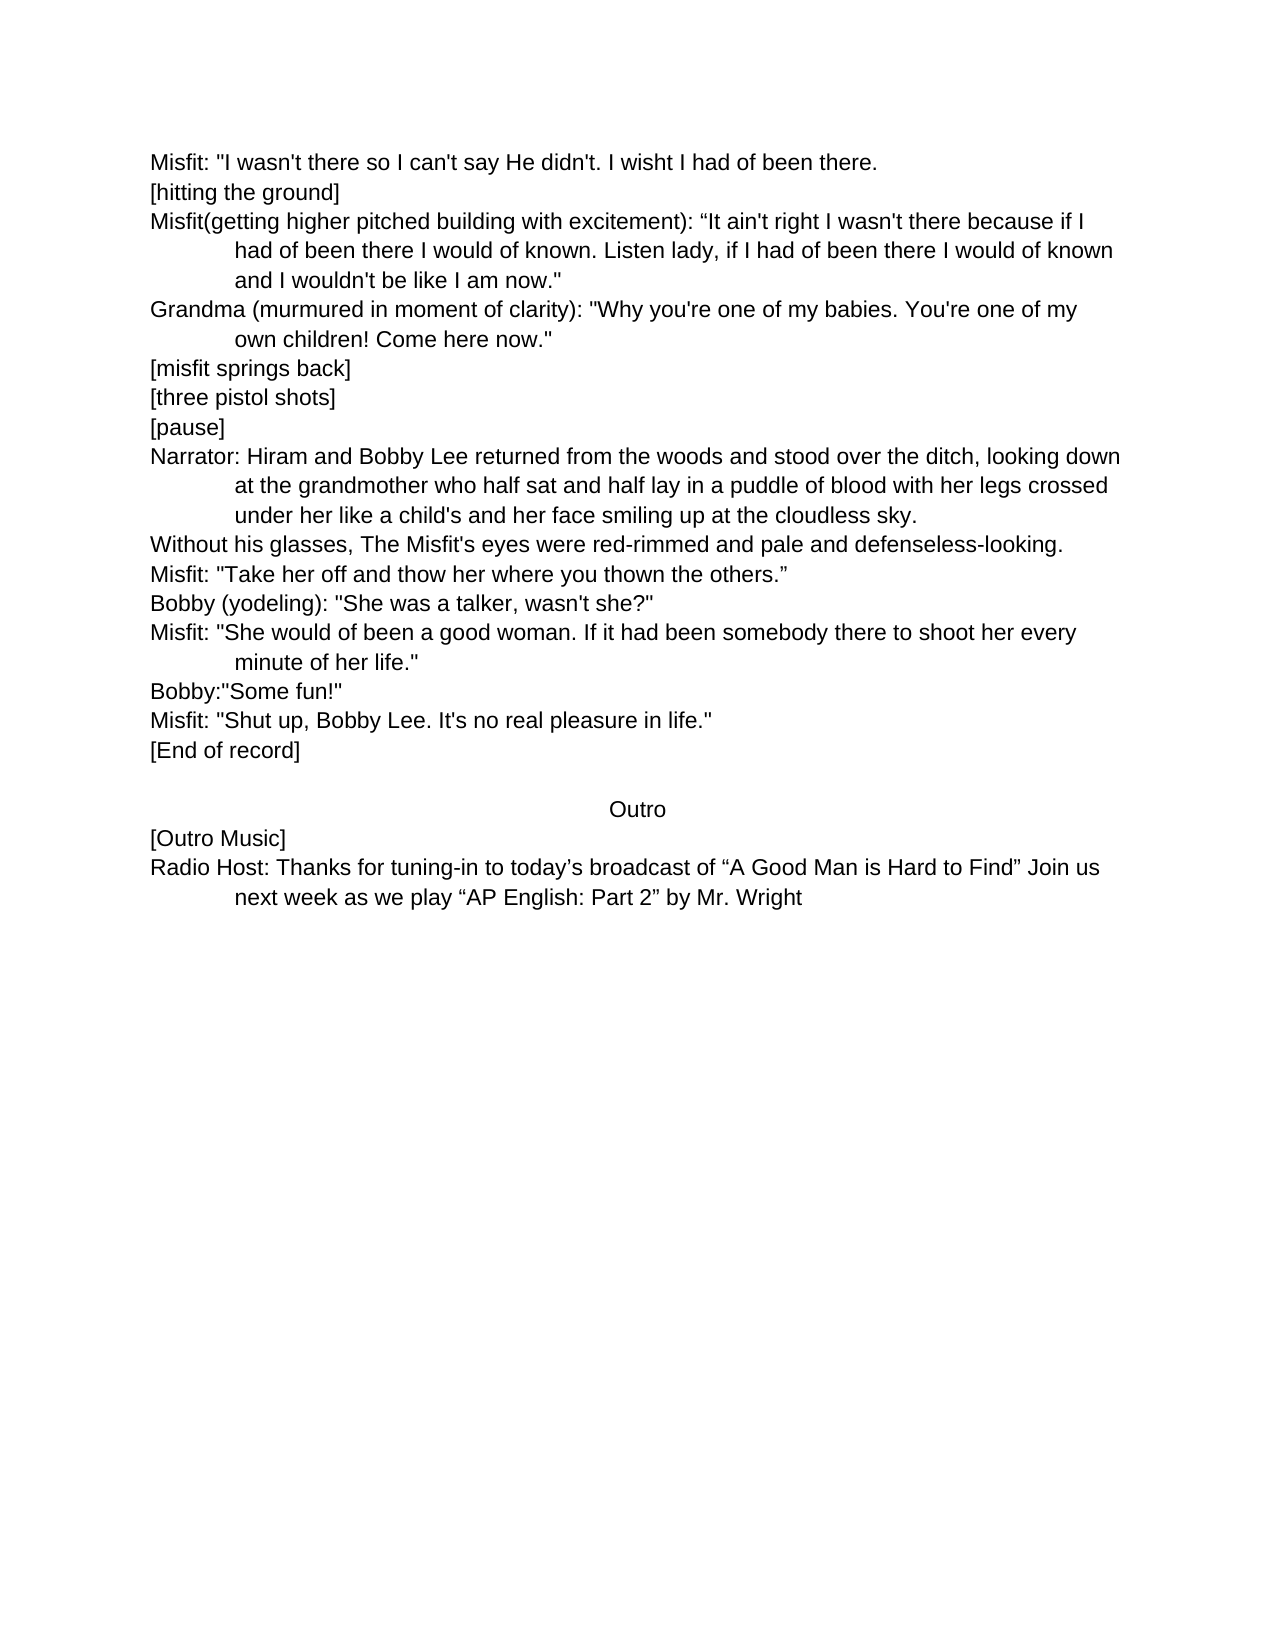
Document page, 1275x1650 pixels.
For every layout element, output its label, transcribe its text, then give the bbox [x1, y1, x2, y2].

text [pause] [150, 414, 1125, 440]
text Outro [150, 796, 1125, 822]
text Grandma (murmured in moment of clarity): "Why you're one of my babies. You're one of my own children! Come here now." [150, 297, 1125, 352]
text Misfit: "Shut up, Bobby Lee. It's no real pleasure in life." [150, 708, 1125, 734]
text Misfit(getting higher pitched building with excitement): “It ain't right I wasn't there because if I had of been there I would of known. Listen lady, if I had of been there I would of known and I wouldn't be like I am now." [150, 209, 1125, 293]
text Bobby (yodeling): "She was a talker, wasn't she?" [150, 591, 1125, 616]
text [Outro Music] [150, 826, 1125, 851]
text [End of record] [150, 737, 1125, 763]
text [misfit springs back] [150, 356, 1125, 381]
text Without his glasses, The Misfit's eyes were red-rimmed and pale and defenseless-looking. Misfit: "Take her off and thow her where you thown the others.” [150, 532, 1125, 587]
text Narrator: Hiram and Bobby Lee returned from the woods and stood over the ditch, looking down at the grandmother who half sat and half lay in a puddle of blood with her legs crossed under her like a child's and her face smiling up at the cloudless sky. [150, 444, 1125, 528]
text [hitting the ground] [150, 179, 1125, 205]
text Misfit: "I wasn't there so I can't say He didn't. I wisht I had of been there. [150, 150, 1125, 176]
text Radio Host: Thanks for tuning-in to today’s broadcast of “A Good Man is Hard to Find” Join us next week as we play “AP English: Part 2” by Mr. Wright [150, 855, 1125, 910]
text Misfit: "She would of been a good woman. If it had been somebody there to shoot her every minute of her life." [150, 620, 1125, 675]
text Bobby:"Some fun!" [150, 679, 1125, 704]
text [three pistol shots] [150, 385, 1125, 411]
